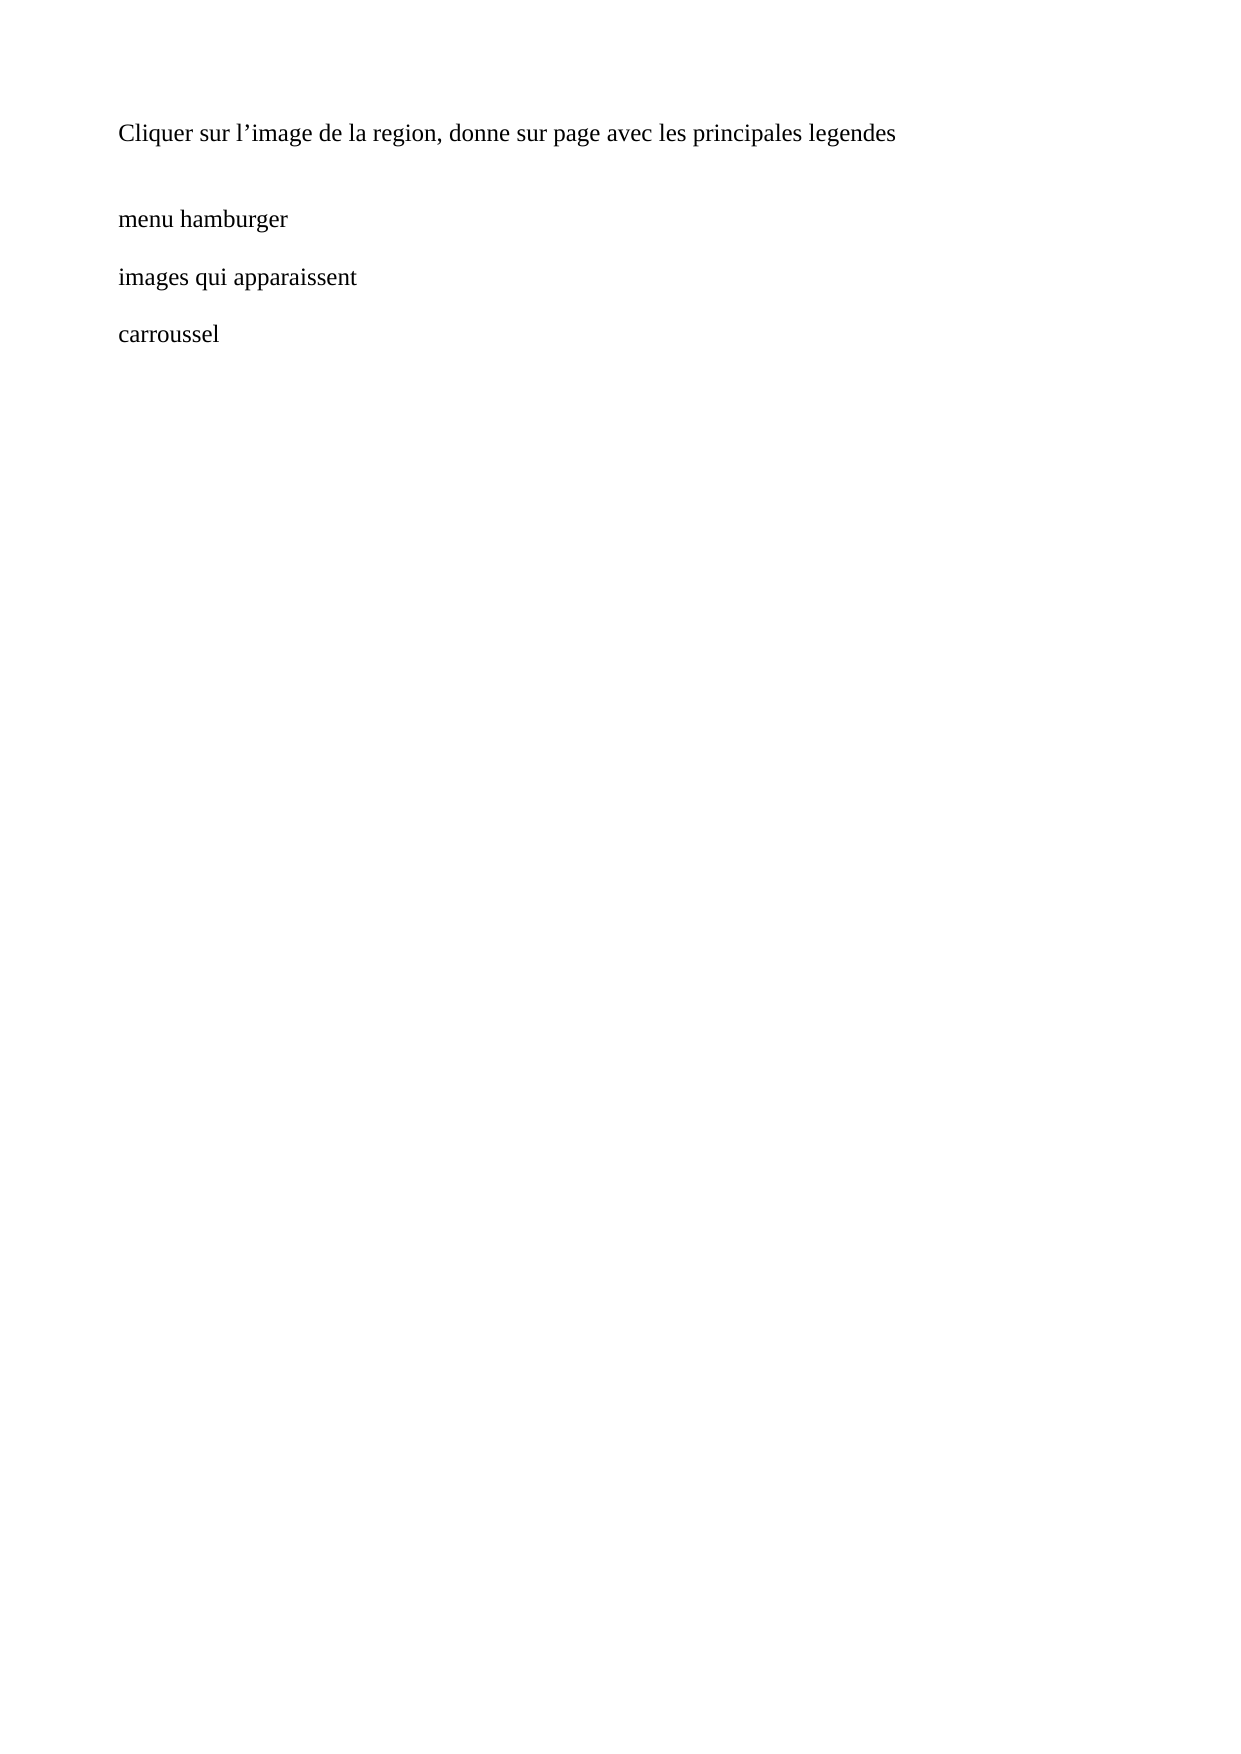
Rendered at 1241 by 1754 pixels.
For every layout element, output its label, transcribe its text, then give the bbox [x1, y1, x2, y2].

text Cliquer sur l’image de la region, donne sur page avec les principales legendes [118, 118, 1122, 147]
text carroussel [118, 319, 1122, 348]
text menu hamburger [118, 204, 1122, 233]
text images qui apparaissent [118, 262, 1122, 291]
